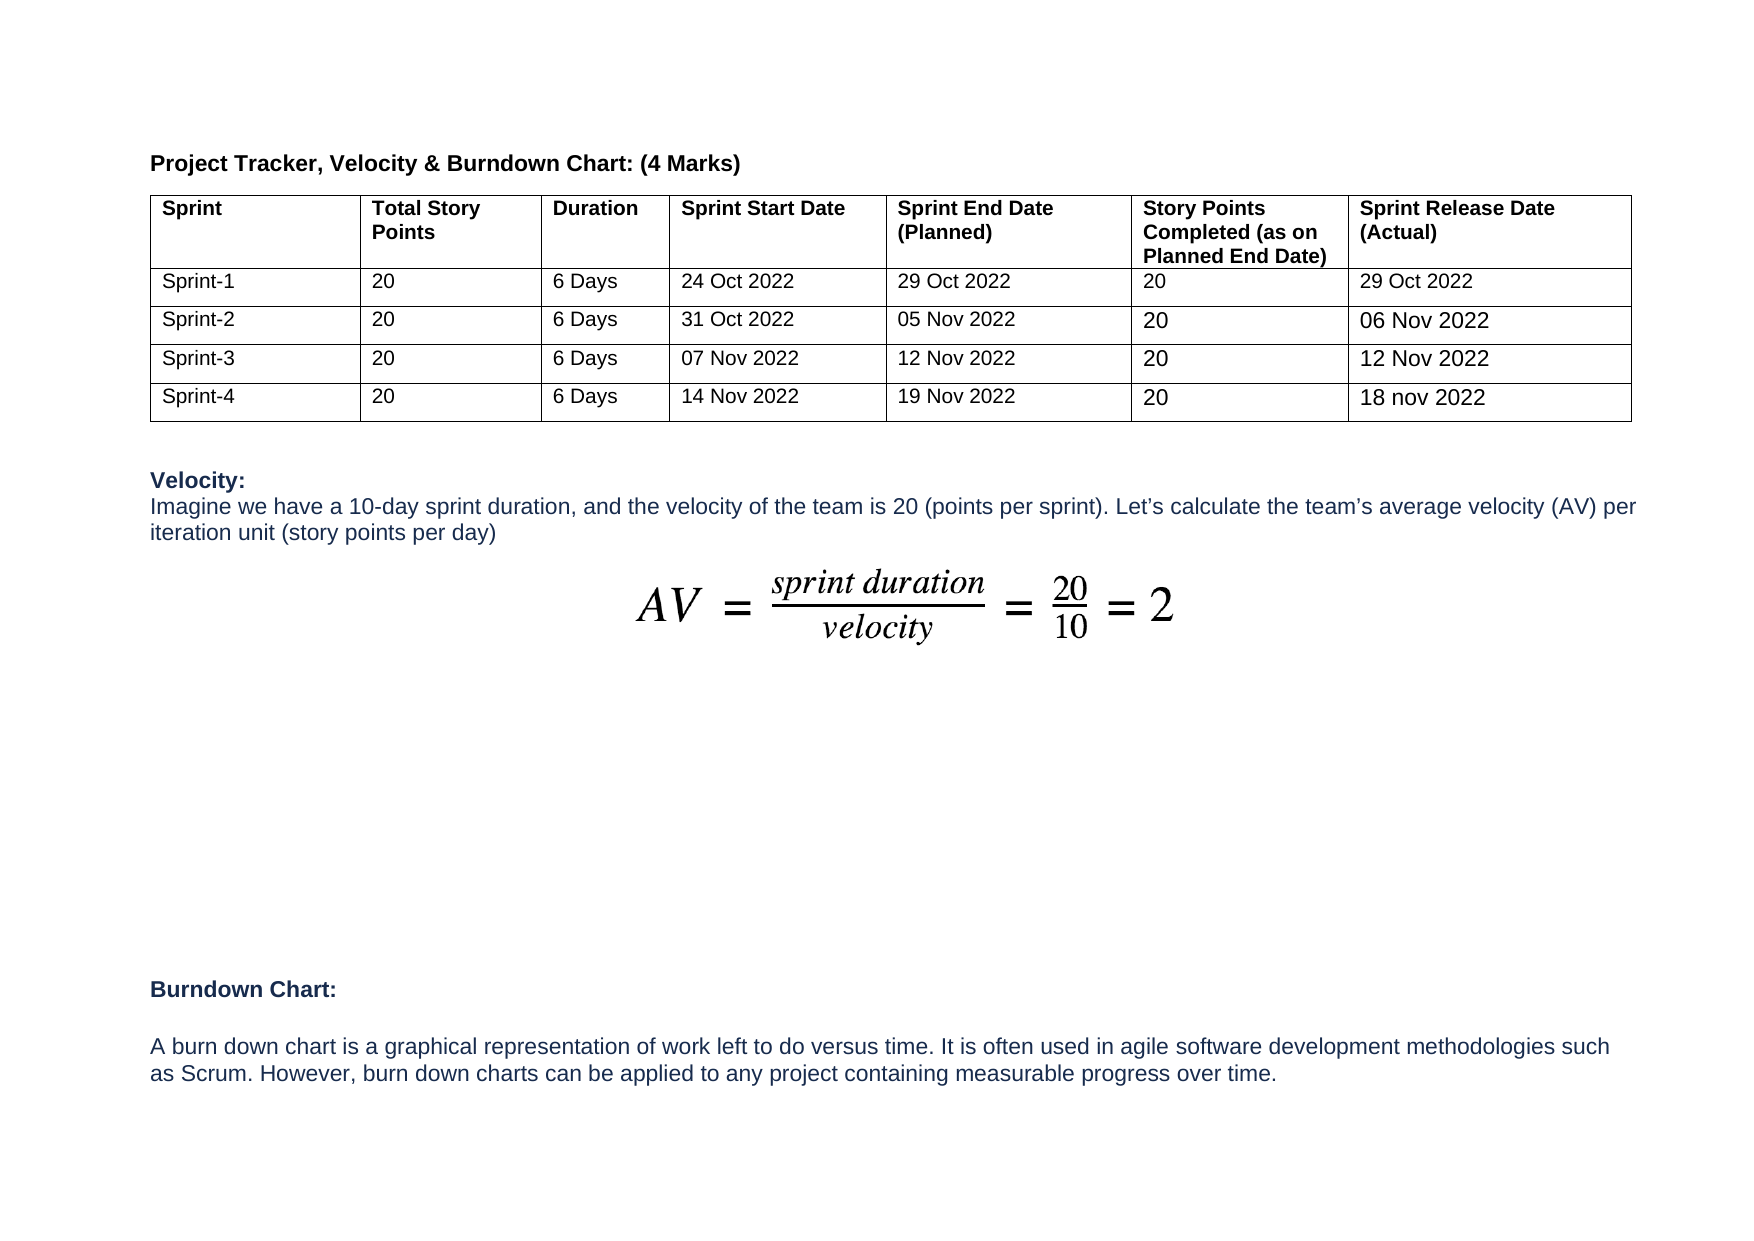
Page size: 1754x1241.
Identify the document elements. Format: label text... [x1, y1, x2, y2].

table_header Sprint End Date (Planned) [887, 196, 1131, 268]
table_cell Sprint-4 [151, 384, 360, 421]
table_cell 19 Nov 2022 [887, 384, 1131, 421]
table_cell 18 nov 2022 [1349, 384, 1631, 421]
table_cell 06 Nov 2022 [1349, 307, 1631, 344]
table_cell 12 Nov 2022 [1349, 345, 1631, 382]
table_cell 29 Oct 2022 [1349, 269, 1631, 306]
table_header Total Story Points [361, 196, 541, 268]
table_header Story Points Completed (as on Planned End Date) [1132, 196, 1348, 268]
text Velocity: [150, 467, 1665, 493]
table_cell 20 [361, 307, 541, 344]
text Project Tracker, Velocity & Burndown Chart: (4 Marks) [150, 150, 1665, 176]
table_header Sprint Start Date [670, 196, 886, 268]
table_header Sprint Release Date (Actual) [1349, 196, 1631, 268]
table_cell Sprint-3 [151, 345, 360, 382]
table_cell 20 [1132, 307, 1348, 344]
table_cell 6 Days [542, 269, 669, 306]
table_cell 31 Oct 2022 [670, 307, 886, 344]
table_cell 05 Nov 2022 [887, 307, 1131, 344]
table_cell 07 Nov 2022 [670, 345, 886, 382]
table_cell 20 [361, 384, 541, 421]
table_cell 20 [361, 269, 541, 306]
table_cell Sprint-1 [151, 269, 360, 306]
picture [615, 545, 1200, 677]
table_header Duration [542, 196, 669, 268]
text Imagine we have a 10-day sprint duration, and the velocity of the team is 20 (points per sprint). Let’s calculate the team’s average velocity (AV) per iteration unit (story points per day) [150, 493, 1665, 546]
text A burn down chart is a graphical representation of work left to do versus time. It is often used in agile software development methodologies such as Scrum. However, burn down charts can be applied to any project containing measurable progress over time. [150, 1033, 1665, 1086]
table_cell 20 [1132, 269, 1348, 306]
table_header Sprint [151, 196, 360, 268]
table_cell 20 [1132, 345, 1348, 382]
table_cell 29 Oct 2022 [887, 269, 1131, 306]
table_cell 20 [1132, 384, 1348, 421]
table_cell 12 Nov 2022 [887, 345, 1131, 382]
table_cell 14 Nov 2022 [670, 384, 886, 421]
table_cell 6 Days [542, 384, 669, 421]
text Burndown Chart: [150, 952, 1665, 1002]
table_cell 6 Days [542, 307, 669, 344]
table_cell 20 [361, 345, 541, 382]
table_cell 6 Days [542, 345, 669, 382]
table_cell 24 Oct 2022 [670, 269, 886, 306]
table_cell Sprint-2 [151, 307, 360, 344]
